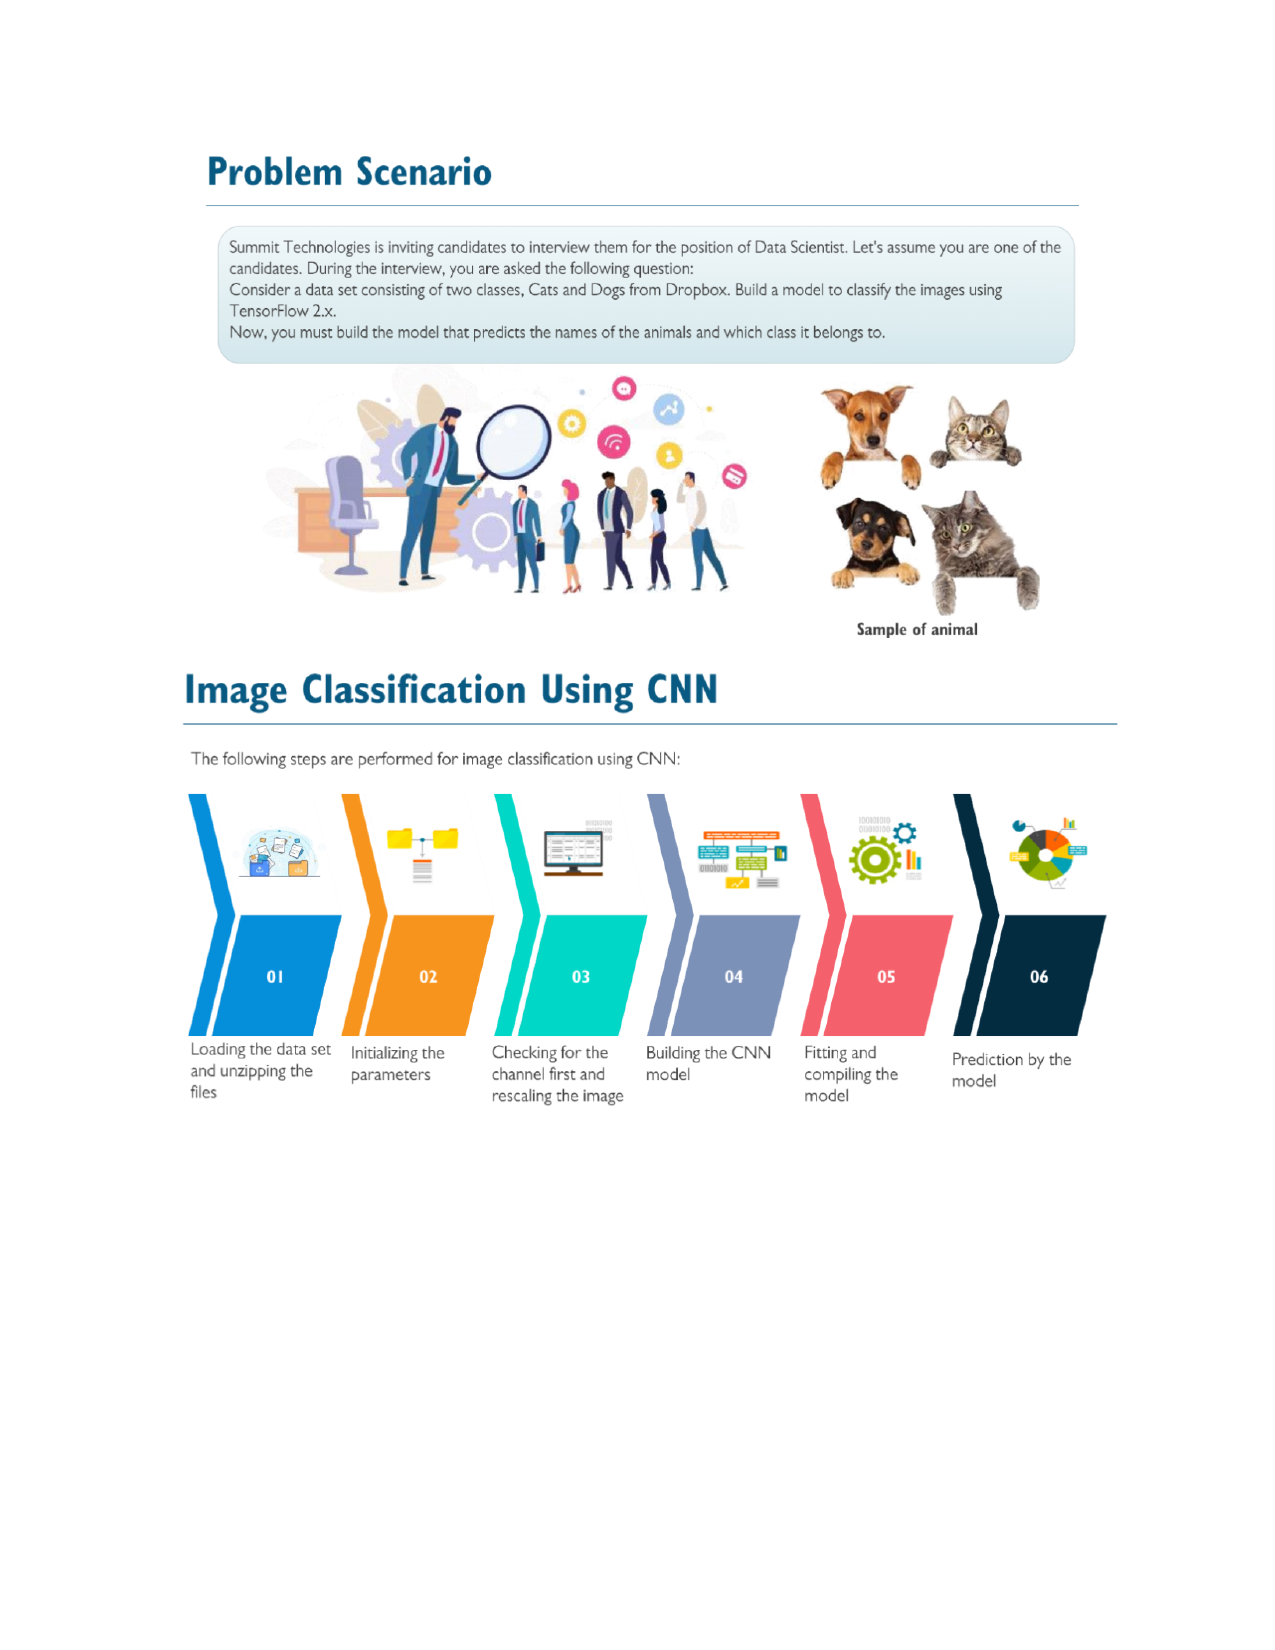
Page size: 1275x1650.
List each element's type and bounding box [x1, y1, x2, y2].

picture [196, 146, 1079, 638]
picture [157, 666, 1118, 1115]
